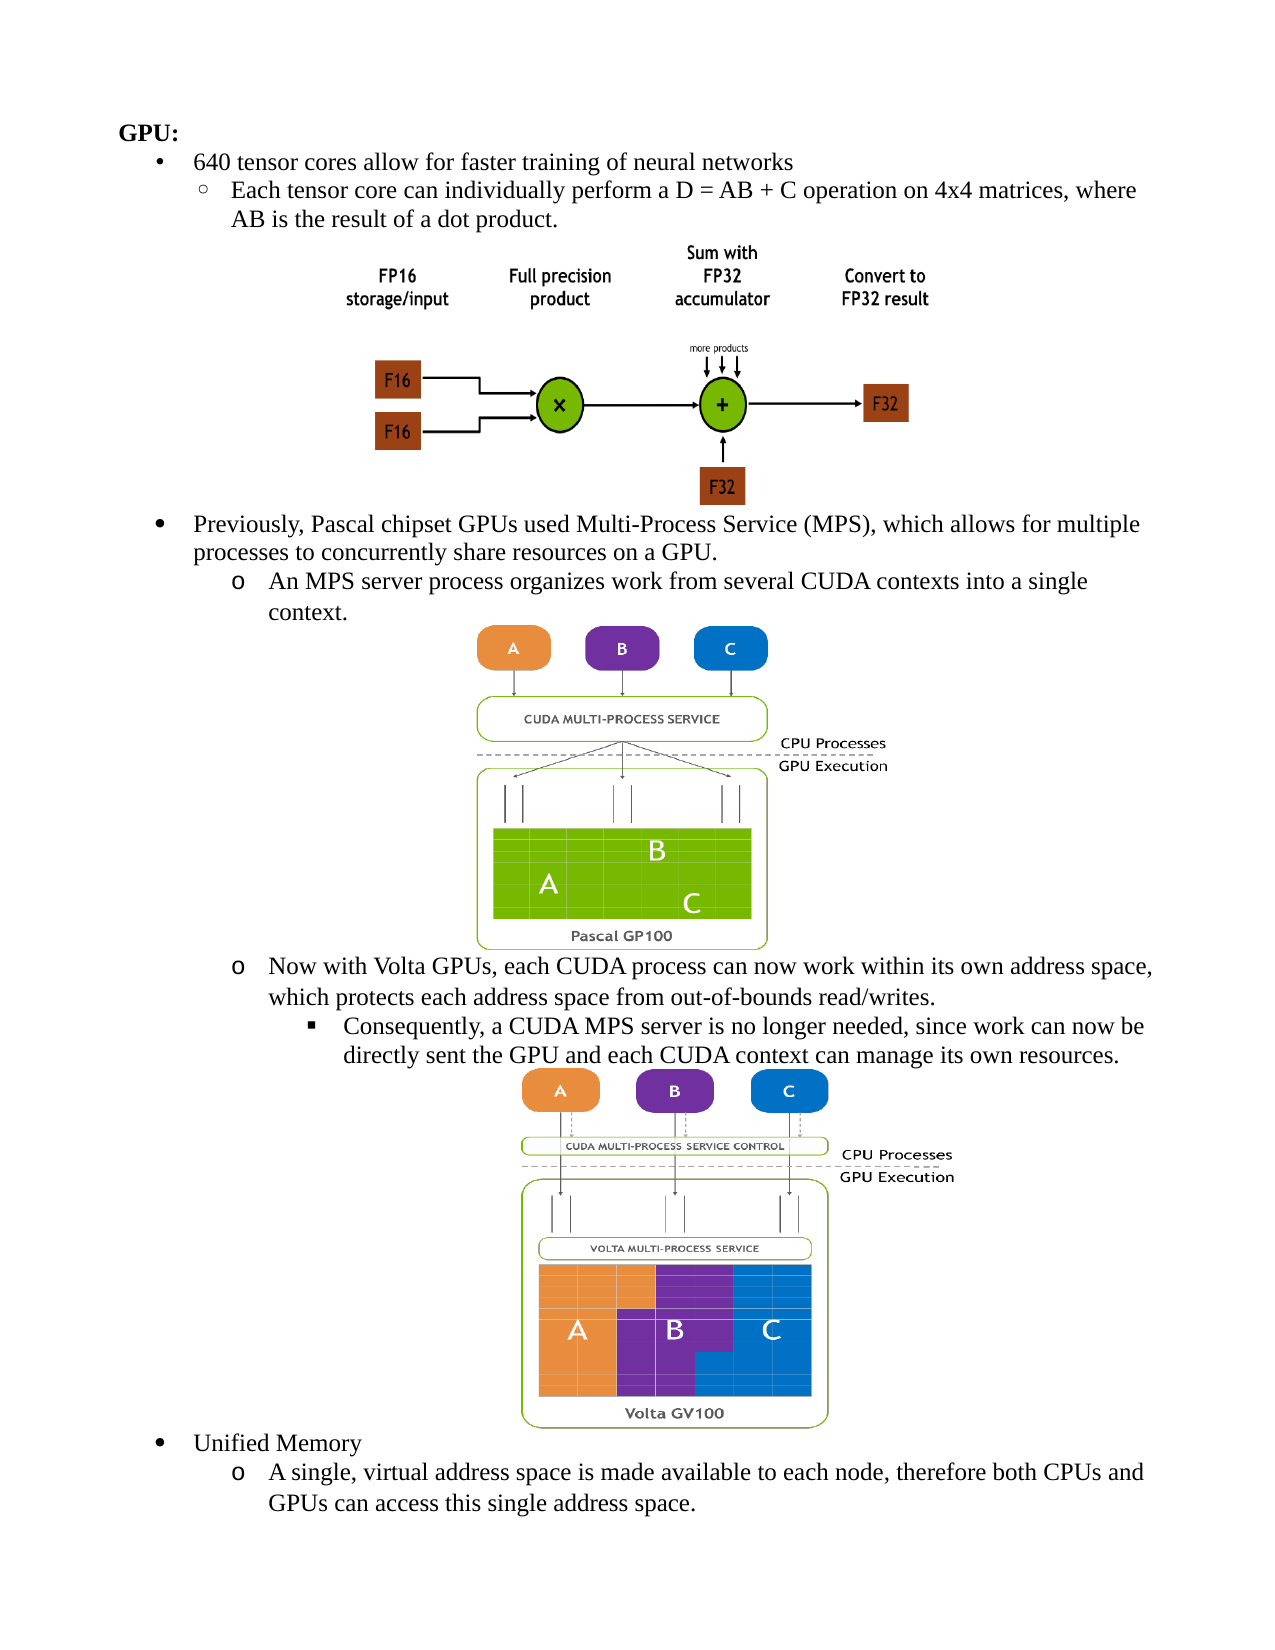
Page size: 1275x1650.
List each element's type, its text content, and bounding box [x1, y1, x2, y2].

list 640 tensor cores allow for faster training of neural networks [156, 147, 1157, 176]
list Previously, Pascal chipset GPUs used Multi-Process Service (MPS), which allows for multiple processes to concurrently share resources on a GPU. [156, 509, 1157, 566]
list A single, virtual address space is made available to each node, therefore both CPUs and GPUs can access this single address space. [231, 1457, 1157, 1517]
list An MPS server process organizes work from several CUDA contexts into a single context. [231, 566, 1157, 626]
text GPU: [118, 118, 1157, 147]
list Consequently, a CUDA MPS server is no longer needed, since work can now be directly sent the GPU and each CUDA context can manage its own resources. [306, 1011, 1157, 1068]
list Each tensor core can individually perform a D = AB + C operation on 4x4 matrices, where AB is the result of a dot product. [193, 176, 1157, 233]
list Now with Volta GPUs, each CUDA process can now work within its own address space, which protects each address space from out-of-bounds read/writes. [231, 951, 1157, 1011]
list Unified Memory [156, 1428, 1157, 1457]
